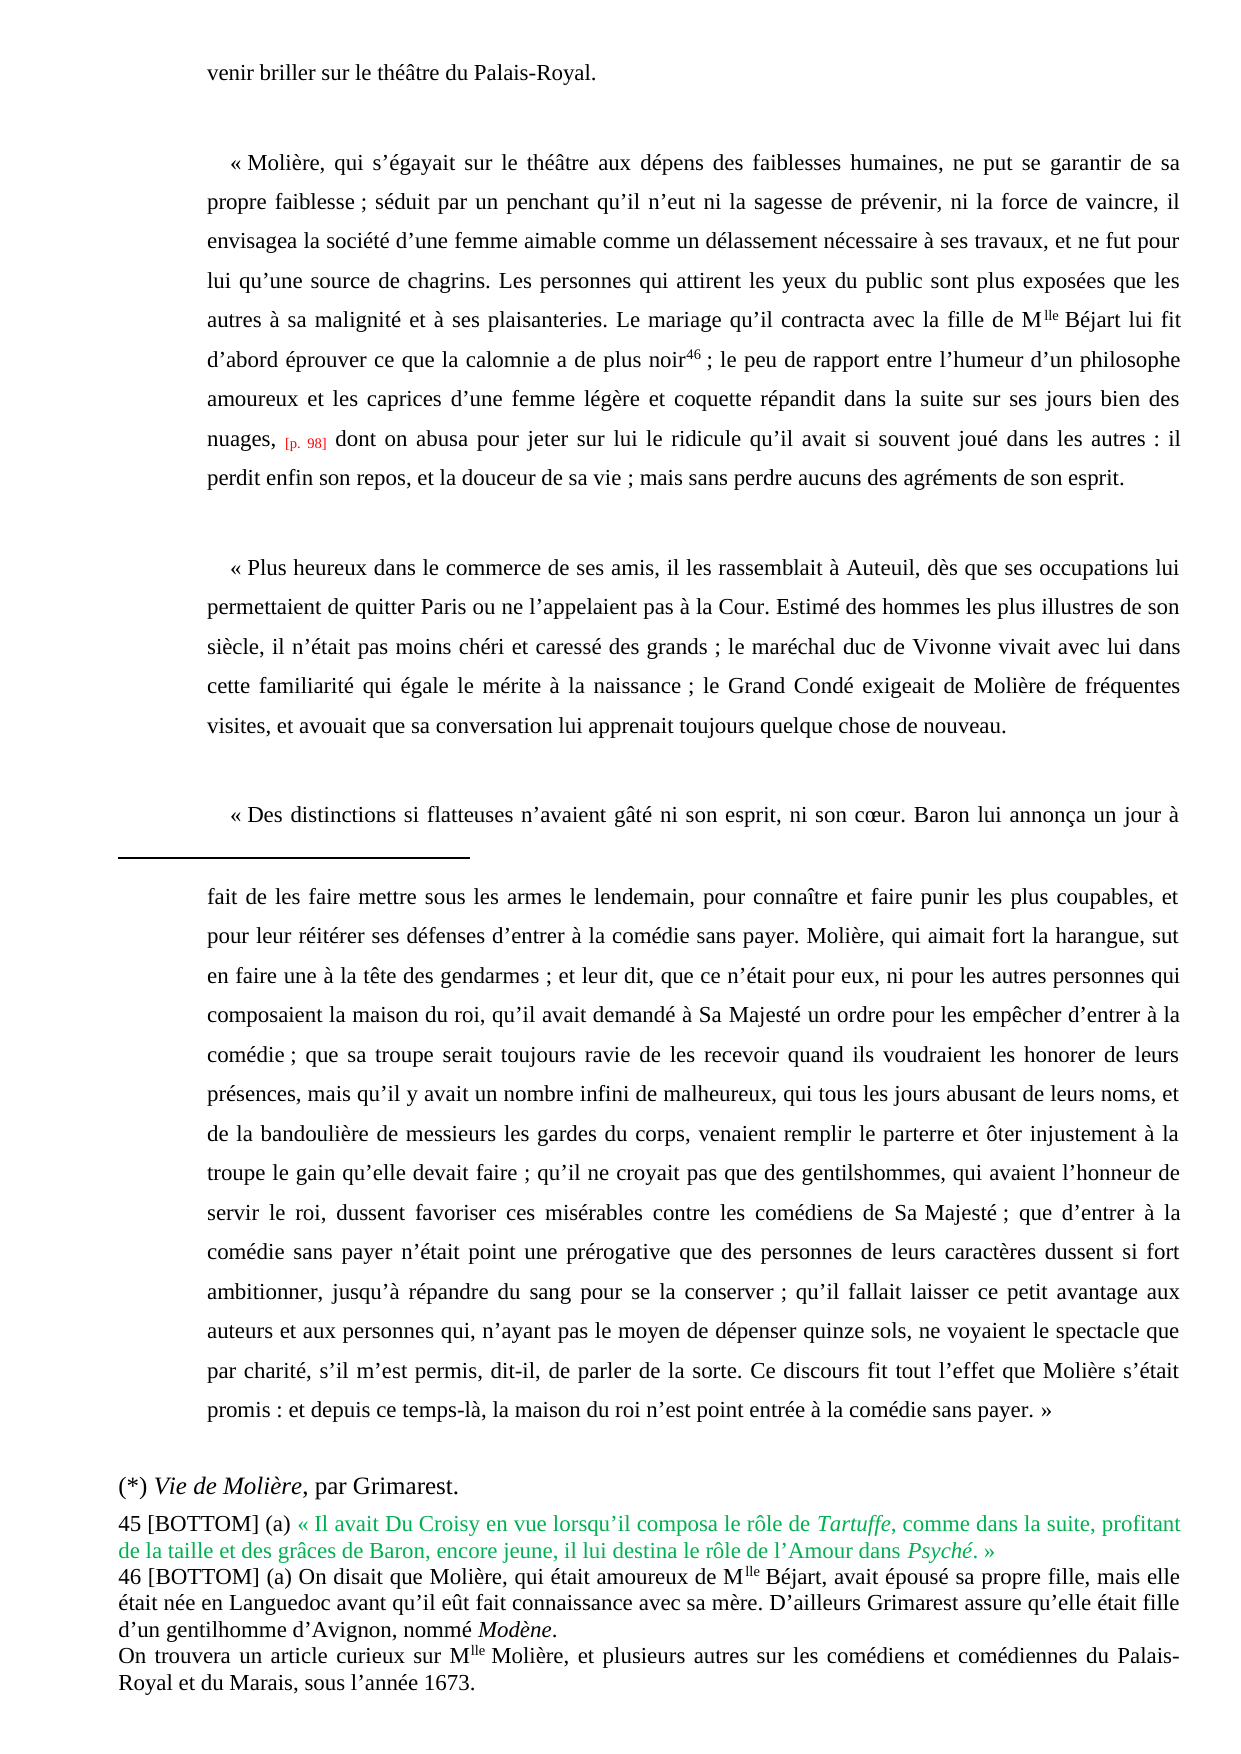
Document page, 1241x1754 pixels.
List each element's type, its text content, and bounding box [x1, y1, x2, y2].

text [BOTTOM] (a) « Il avait Du Croisy en vue lorsqu’il composa le rôle de Tartuffe, comme dans la suite, profitant de la taille et des grâces de Baron, encore jeune, il lui destina le rôle de l’Amour dans Psyché. » [118, 1510, 1181, 1563]
text fait de les faire mettre sous les armes le lendemain, pour connaître et faire punir les plus coupables, et pour leur réitérer ses défenses d’entrer à la comédie sans payer. Molière, qui aimait fort la harangue, sut en faire une à la tête des gendarmes ; et leur dit, que ce n’était pour eux, ni pour les autres personnes qui composaient la maison du roi, qu’il avait demandé à Sa Majesté un ordre pour les empêcher d’entrer à la comédie ; que sa troupe serait toujours ravie de les recevoir quand ils voudraient les honorer de leurs présences, mais qu’il y avait un nombre infini de malheureux, qui tous les jours abusant de leurs noms, et de la bandoulière de messieurs les gardes du corps, venaient remplir le parterre et ôter injustement à la troupe le gain qu’elle devait faire ; qu’il ne croyait pas que des gentilshommes, qui avaient l’honneur de servir le roi, dussent favoriser ces misérables contre les comédiens de Sa Majesté ; que d’entrer à la comédie sans payer n’était point une prérogative que des personnes de leurs caractères dussent si fort ambitionner, jusqu’à répandre du sang pour se la conserver ; qu’il fallait laisser ce petit avantage aux auteurs et aux personnes qui, n’ayant pas le moyen de dépenser quinze sols, ne voyaient le spectacle que par charité, s’il m’est permis, dit-il, de parler de la sorte. Ce discours fit tout l’effet que Molière s’était promis : et depuis ce temps-là, la maison du roi n’est point entrée à la comédie sans payer. » [207, 883, 1181, 1423]
text (*) Vie de Molière, par Grimarest. [118, 1471, 1181, 1500]
text « Molière, qui s’égayait sur le théâtre aux dépens des faiblesses humaines, ne put se garantir de sa propre faiblesse ; séduit par un penchant qu’il n’eut ni la sagesse de prévenir, ni la force de vaincre, il envisagea la société d’une femme aimable comme un délassement nécessaire à ses travaux, et ne fut pour lui qu’une source de chagrins. Les personnes qui attirent les yeux du public sont plus exposées que les autres à sa malignité et à ses plaisanteries. Le mariage qu’il contracta avec la fille de Mlle Béjart lui fit d’abord éprouver ce que la calomnie a de plus noir ; le peu de rapport entre l’humeur d’un philosophe amoureux et les caprices d’une femme légère et coquette répandit dans la suite sur ses jours bien des nuages, [p. 98] dont on abusa pour jeter sur lui le ridicule qu’il avait si souvent joué dans les autres : il perdit enfin son repos, et la douceur de sa vie ; mais sans perdre aucuns des agréments de son esprit. [207, 148, 1181, 491]
text On trouvera un article curieux sur Mlle Molière, et plusieurs autres sur les comédiens et comédiennes du Palais-Royal et du Marais, sous l’année 1673. [118, 1642, 1181, 1695]
text venir briller sur le théâtre du Palais-Royal. [207, 59, 1181, 85]
text « Plus heureux dans le commerce de ses amis, il les rassemblait à Auteuil, dès que ses occupations lui permettaient de quitter Paris ou ne l’appelaient pas à la Cour. Estimé des hommes les plus illustres de son siècle, il n’était pas moins chéri et caressé des grands ; le maréchal duc de Vivonne vivait avec lui dans cette familiarité qui égale le mérite à la naissance ; le Grand Condé exigeait de Molière de fréquentes visites, et avouait que sa conversation lui apprenait toujours quelque chose de nouveau. [207, 554, 1181, 738]
text [BOTTOM] (a) On disait que Molière, qui était amoureux de Mlle Béjart, avait épousé sa propre fille, mais elle était née en Languedoc avant qu’il eût fait connaissance avec sa mère. D’ailleurs Grimarest assure qu’elle était fille d’un gentilhomme d’Avignon, nommé Modène. [118, 1563, 1181, 1642]
text « Des distinctions si flatteuses n’avaient gâté ni son esprit, ni son cœur. Baron lui annonça un jour à [207, 801, 1181, 828]
